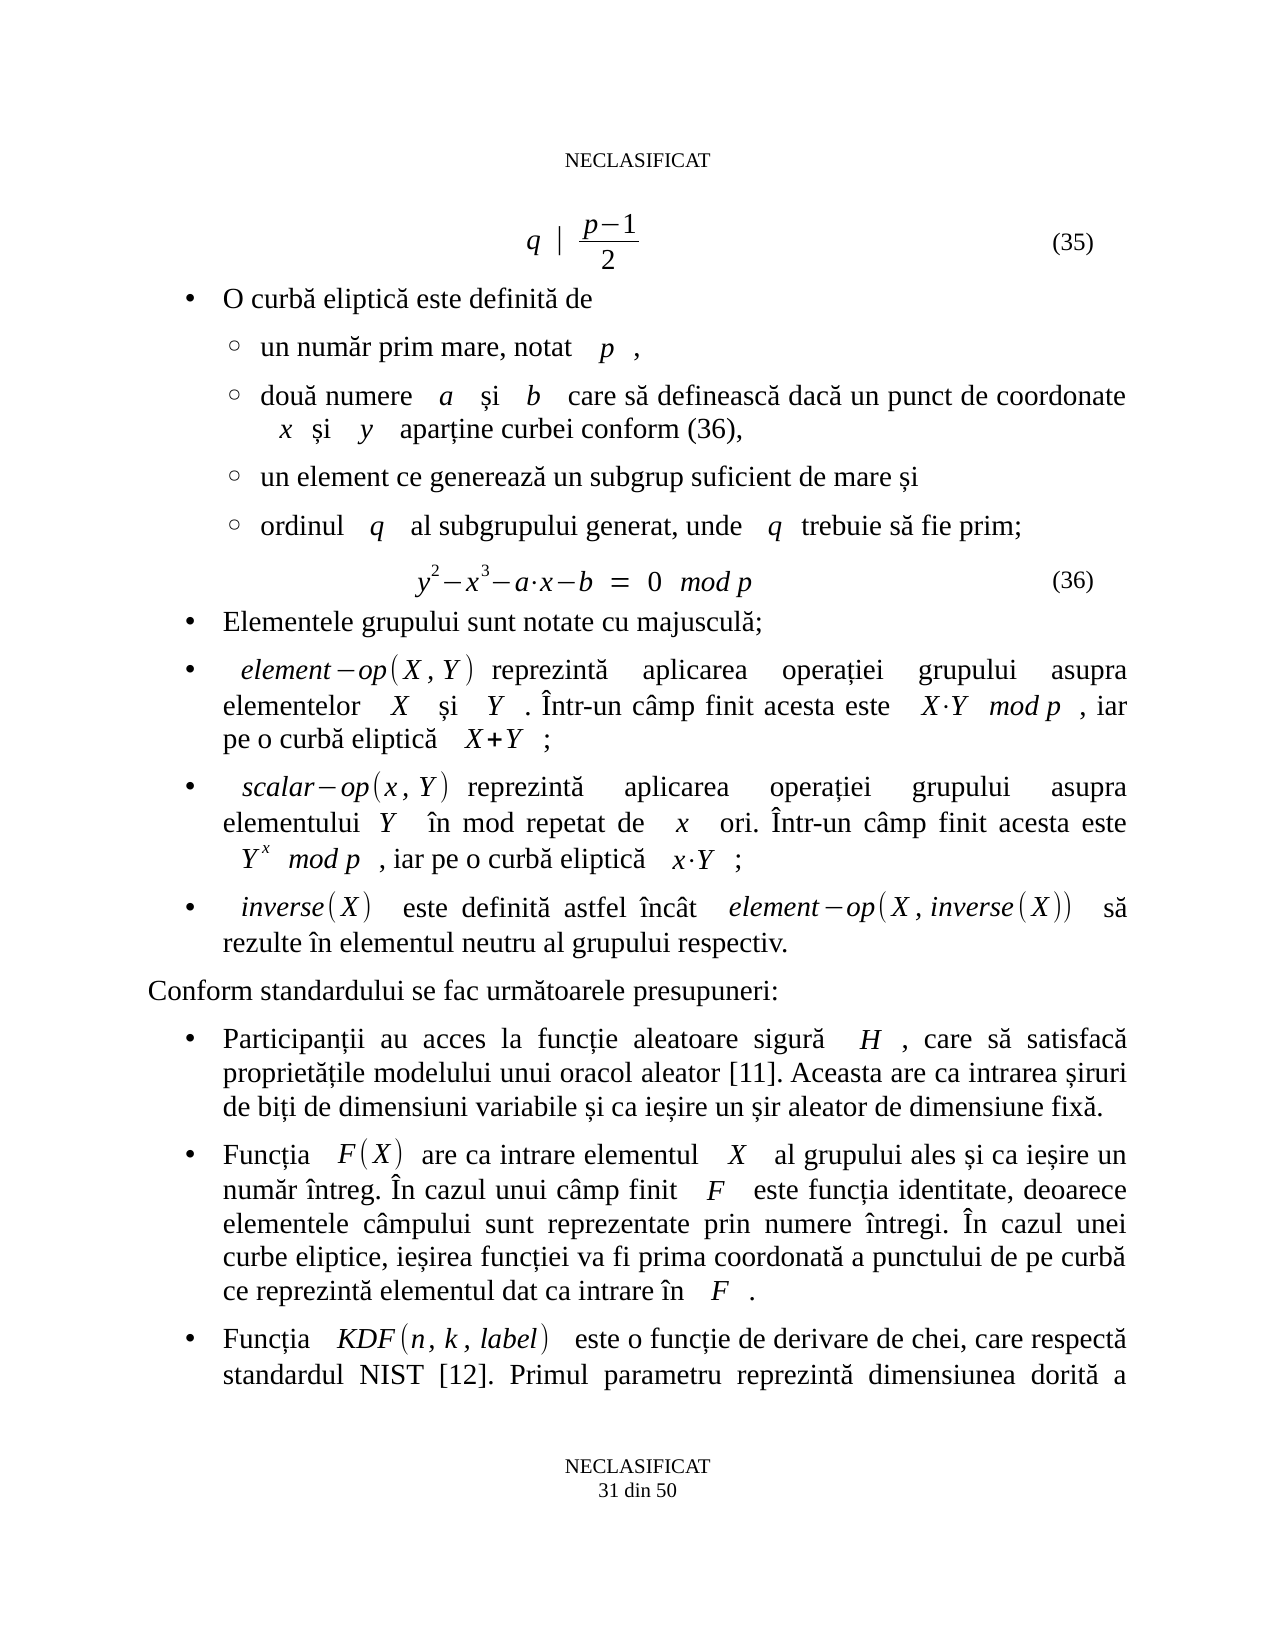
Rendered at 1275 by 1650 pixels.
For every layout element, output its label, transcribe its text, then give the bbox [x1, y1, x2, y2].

list reprezintă aplicarea operației grupului asupra elementelor și . Într-un câmp finit acesta este , iar pe o curbă eliptică ; [185, 652, 1127, 755]
list reprezintă aplicarea operației grupului asupra elementului în mod repetat de ori. Într-un câmp finit acesta este , iar pe o curbă eliptică ; [185, 769, 1127, 875]
text Conform standardului se fac următoarele presupuneri: [148, 973, 1127, 1007]
table_header [148, 556, 1018, 604]
list ordinul al subgrupului generat, unde trebuie să fie prim; [223, 508, 1127, 541]
table_header [148, 201, 1018, 281]
list Elementele grupului sunt notate cu majusculă; [185, 604, 1127, 637]
list Participanții au acces la funcție aleatoare sigură , care să satisfacă proprietățile modelului unui oracol aleator [11]. Aceasta are ca intrarea șiruri de biți de dimensiuni variabile și ca ieșire un șir aleator de dimensiune fixă. [185, 1021, 1127, 1122]
list Funcția are ca intrare elementul al grupului ales și ca ieșire un număr întreg. În cazul unui câmp finit este funcția identitate, deoarece elementele câmpului sunt reprezentate prin numere întregi. În cazul unei curbe eliptice, ieșirea funcției va fi prima coordonată a punctului de pe curbă ce reprezintă elementul dat ca intrare în . [185, 1137, 1127, 1307]
list un element ce generează un subgrup suficient de mare și [223, 459, 1127, 493]
list două numere și care să definească dacă un punct de coordonate și aparține curbei conform (36), [223, 378, 1127, 445]
list O curbă eliptică este definită de [185, 281, 1127, 315]
list este definită astfel încât să rezulte în elementul neutru al grupului respectiv. [185, 890, 1127, 959]
table_header (36) [1019, 556, 1127, 604]
list Funcția este o funcție de derivare de chei, care respectă standardul NIST [12]. Primul parametru reprezintă dimensiunea dorită a cheii rezultate, al doilea este cheia de intrare, din care se va face derivarea, iar cel de al treilea este o etichetă care este legată de cheie. [185, 1321, 1127, 1390]
list un număr prim mare, notat , [223, 329, 1127, 363]
table_header (35) [1019, 201, 1127, 281]
